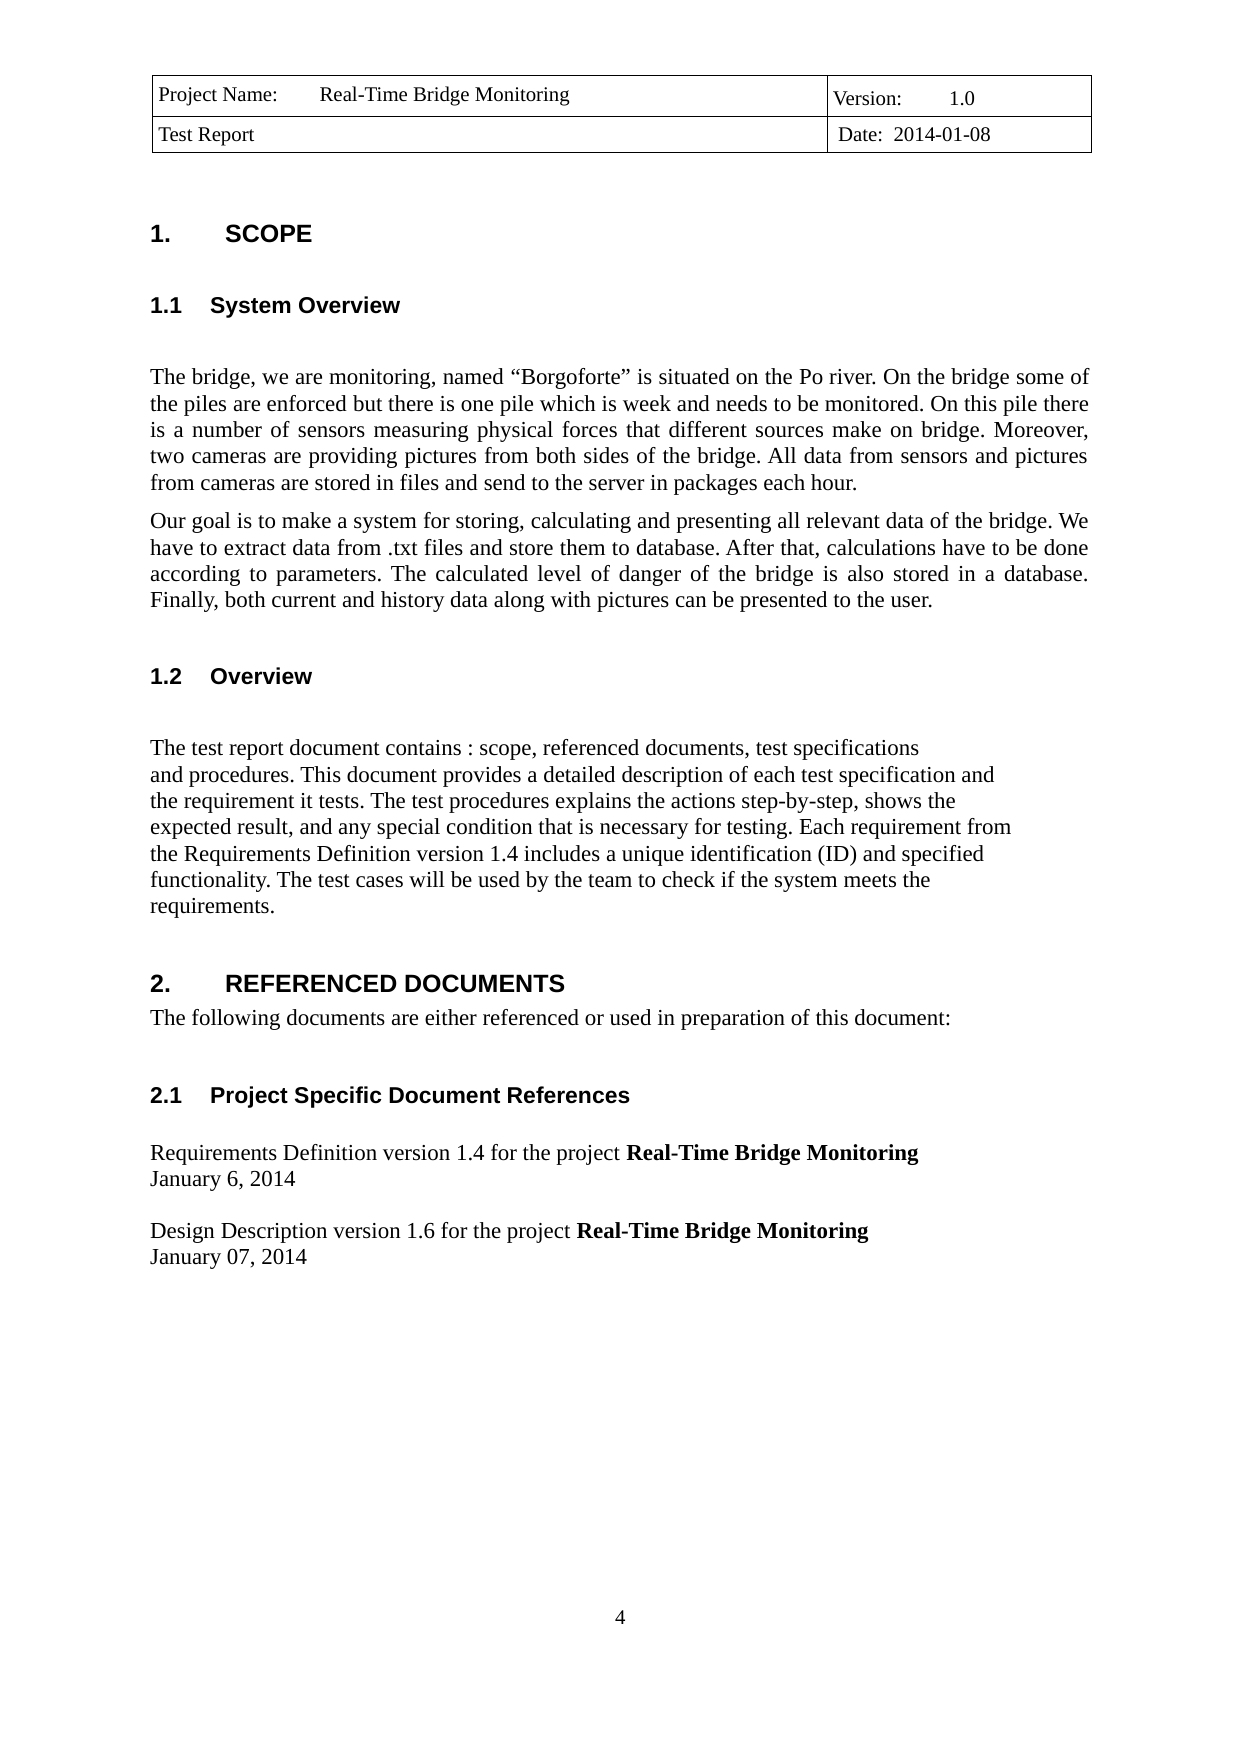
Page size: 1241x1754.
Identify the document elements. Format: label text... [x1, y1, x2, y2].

text expected result, and any special condition that is necessary for testing. Each requirement from [150, 813, 1090, 840]
subtitle Project Specific Document References [150, 1082, 1090, 1108]
text the Requirements Definition version 1.4 includes a unique identification (ID) and specified [150, 840, 1090, 866]
subtitle System Overview [150, 292, 1090, 318]
text The test report document contains : scope, referenced documents, test specifications [150, 734, 1090, 761]
text Requirements Definition version 1.4 for the project Real-Time Bridge Monitoring [150, 1139, 1090, 1166]
text requirements. [150, 892, 1090, 919]
subtitle Overview [150, 663, 1090, 689]
subtitle SCOPE [150, 219, 1090, 248]
text The bridge, we are monitoring, named “Borgoforte” is situated on the Po river. On the bridge some of the piles are enforced but there is one pile which is week and needs to be monitored. On this pile there is a number of sensors measuring physical forces that different sources make on bridge. Moreover, two cameras are providing pictures from both sides of the bridge. All data from sensors and pictures from cameras are stored in files and send to the server in packages each hour. [150, 363, 1090, 495]
text the requirement it tests. The test procedures explains the actions step-by-step, shows the [150, 787, 1090, 813]
text Design Description version 1.6 for the project Real-Time Bridge Monitoring [150, 1217, 1090, 1243]
text January 07, 2014 [150, 1243, 1090, 1269]
text The following documents are either referenced or used in preparation of this document: [150, 1004, 1090, 1030]
text Our goal is to make a system for storing, calculating and presenting all relevant data of the bridge. We have to extract data from .txt files and store them to database. After that, calculations have to be done according to parameters. The calculated level of danger of the bridge is also stored in a database. Finally, both current and history data along with pictures can be presented to the user. [150, 507, 1090, 613]
subtitle REFERENCED DOCUMENTS [150, 969, 1090, 998]
text and procedures. This document provides a detailed description of each test specification and [150, 761, 1090, 787]
text January 6, 2014 [150, 1166, 1090, 1192]
text functionality. The test cases will be used by the team to check if the system meets the [150, 866, 1090, 892]
